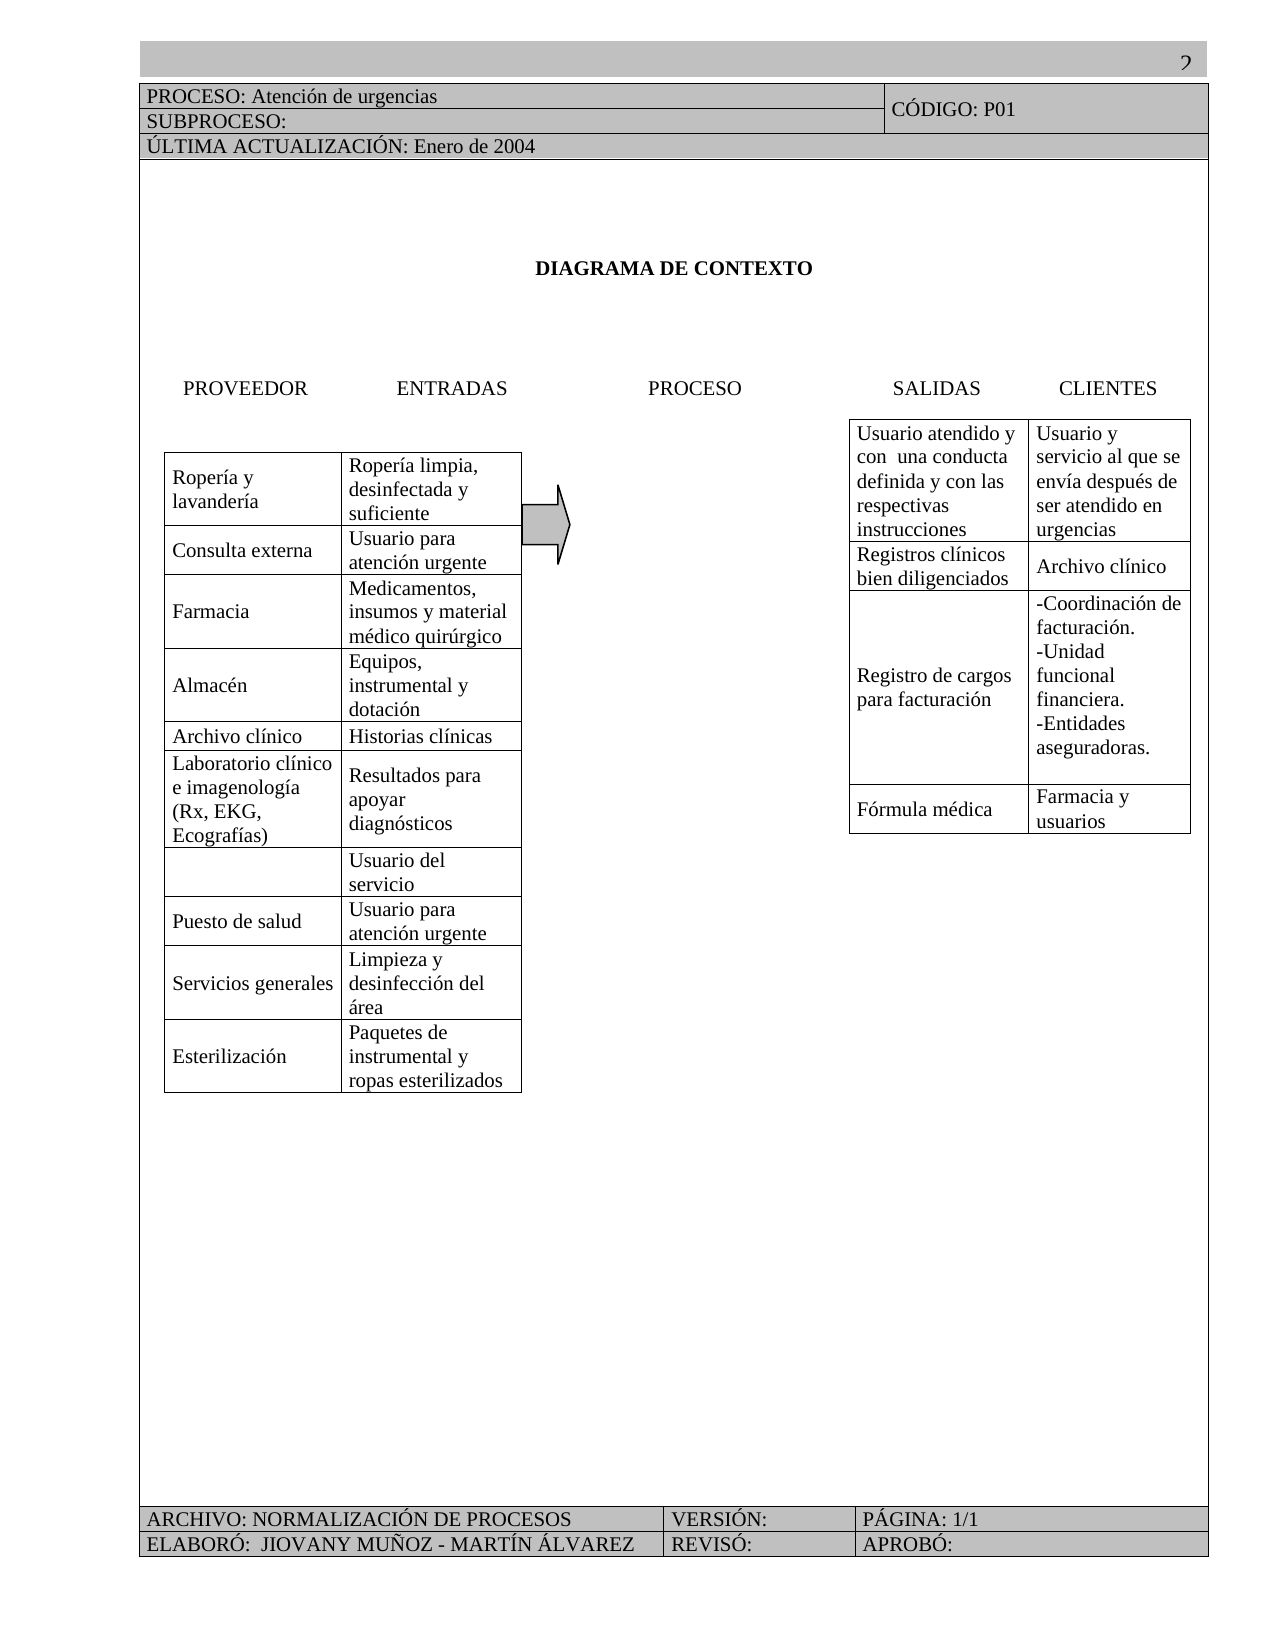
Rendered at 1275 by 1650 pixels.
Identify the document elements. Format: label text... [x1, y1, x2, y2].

table_cell SUBPROCESO: [140, 109, 884, 133]
table_header PROCESO: Atención de urgencias [140, 84, 884, 108]
table_header PROCESO: Atención de urgencias [140, 41, 1207, 77]
table_cell Puesto de salud [165, 897, 341, 945]
table_cell -Coordinación de facturación. -Unidad funcional financiera. -Entidades aseguradoras. [1029, 591, 1190, 783]
table_cell Medicamentos, insumos y material médico quirúrgico [342, 575, 521, 648]
table_header Usuario y servicio al que se envía después de ser atendido en urgencias [1029, 420, 1190, 541]
table_cell Almacén [165, 649, 341, 721]
table_header Ropería y lavandería [165, 453, 341, 525]
table_cell Registro de cargos para facturación [850, 591, 1028, 783]
table_cell APROBÓ: [856, 1532, 1208, 1556]
table_cell Usuario para atención urgente [342, 526, 521, 574]
table_cell ÚLTIMA ACTUALIZACIÓN: Enero de 2004 [140, 134, 1208, 158]
table_cell REVISÓ: [664, 1532, 855, 1556]
table_cell Farmacia [165, 575, 341, 648]
table_cell PÁGINA: 1/1 [856, 1507, 1208, 1531]
table_cell ARCHIVO: NORMALIZACIÓN DE PROCESOS [140, 1507, 663, 1531]
table_cell VERSIÓN: [664, 1507, 855, 1531]
table_cell Equipos, instrumental y dotación [342, 649, 521, 721]
table_cell Archivo clínico [165, 722, 341, 750]
table_cell Resultados para apoyar diagnósticos [342, 751, 521, 847]
table_cell [165, 848, 341, 896]
table_cell Usuario para atención urgente [342, 897, 521, 945]
table_cell Historias clínicas [342, 722, 521, 750]
table_cell Limpieza y desinfección del área [342, 946, 521, 1019]
table_cell Fórmula médica [850, 785, 1028, 833]
table_cell Consulta externa [165, 526, 341, 574]
table_header Ropería limpia, desinfectada y suficiente [342, 453, 521, 525]
table_cell Servicios generales [165, 946, 341, 1019]
table_cell DIAGRAMA DE CONTEXTO PROVEEDOR ENTRADAS PROCESO SALIDAS CLIENTES [140, 160, 1208, 1506]
table_cell Farmacia y usuarios [1029, 785, 1190, 833]
table_header CÓDIGO: P01 [885, 84, 1208, 133]
table_cell Registros clínicos bien diligenciados [850, 542, 1028, 590]
table_cell ELABORÓ: JIOVANY MUÑOZ - MARTÍN ÁLVAREZ [140, 1532, 663, 1556]
table_cell Paquetes de instrumental y ropas esterilizados [342, 1020, 521, 1092]
table_cell Usuario del servicio [342, 848, 521, 896]
table_cell Laboratorio clínico e imagenología (Rx, EKG, Ecografías) [165, 751, 341, 847]
table_header Usuario atendido y con una conducta definida y con las respectivas instrucciones [850, 420, 1028, 541]
table_cell Esterilización [165, 1020, 341, 1092]
table_cell Archivo clínico [1029, 542, 1190, 590]
